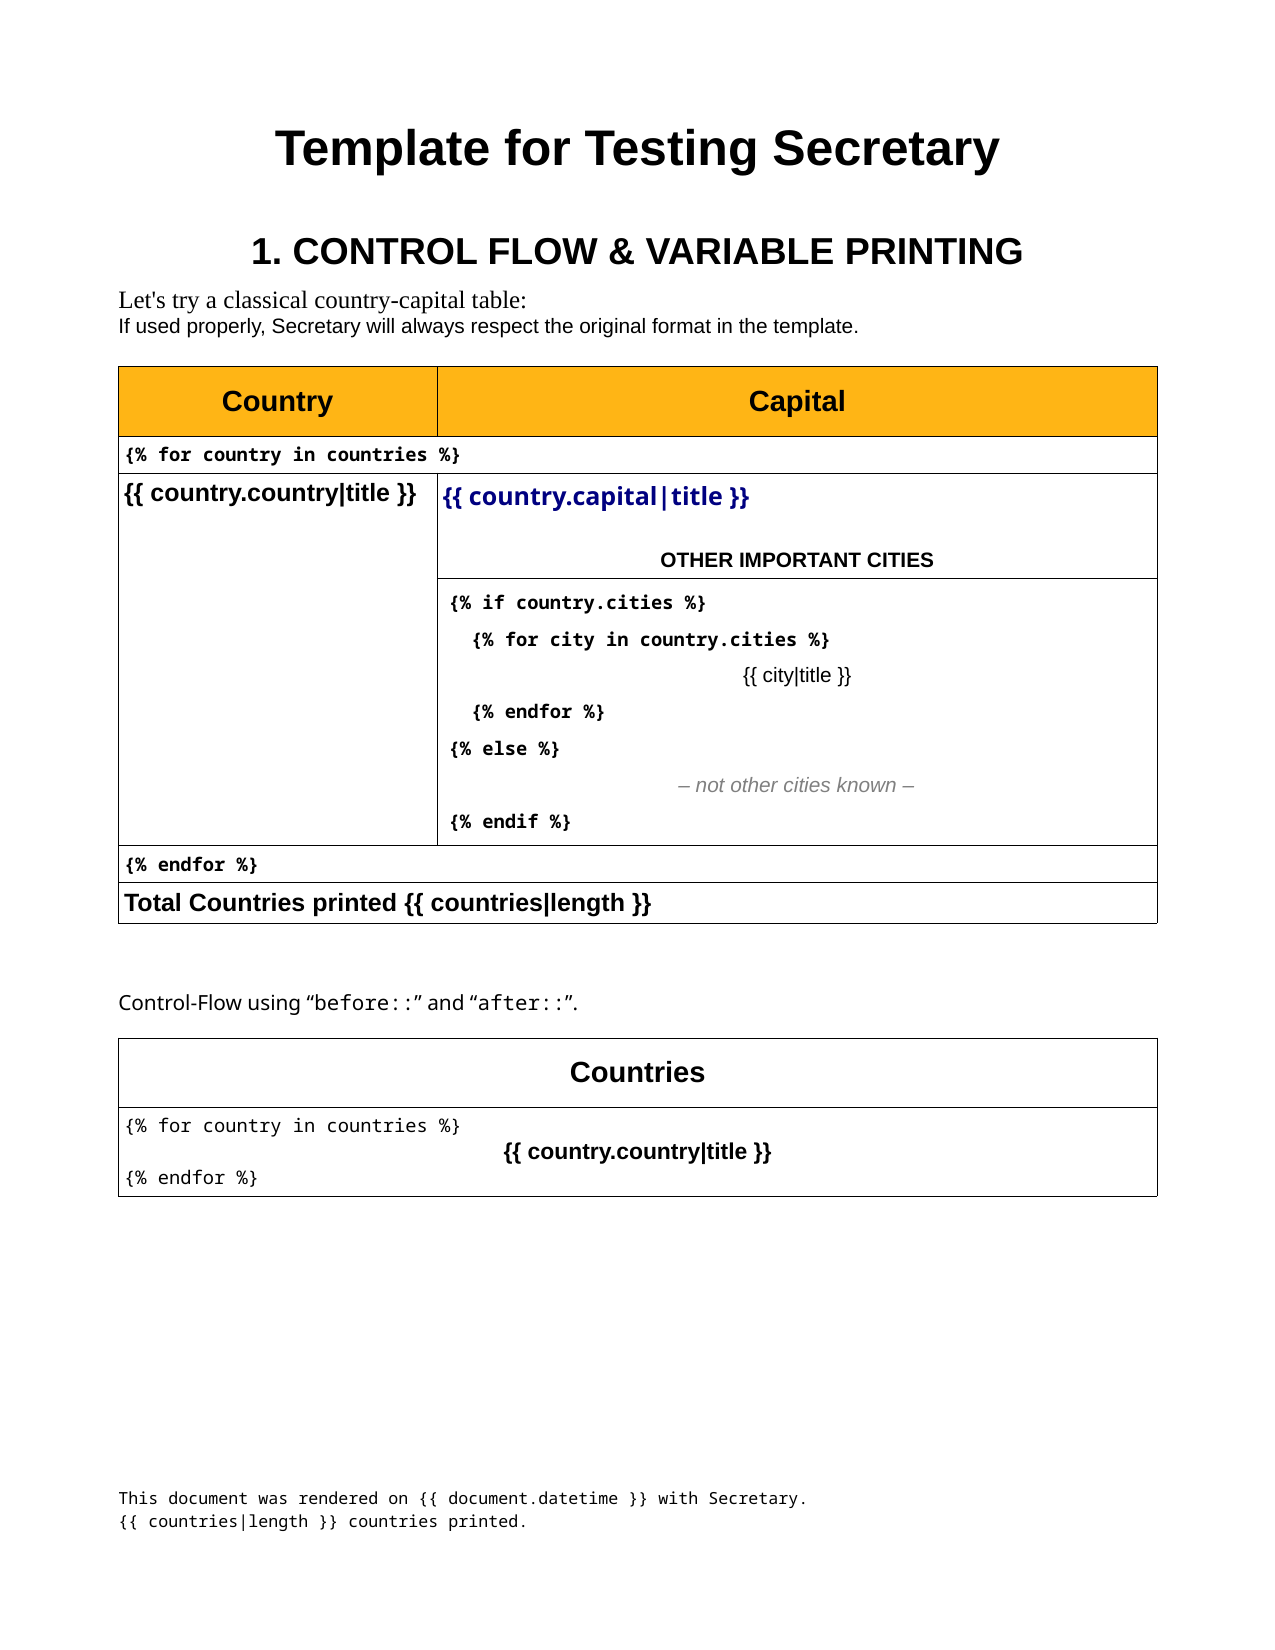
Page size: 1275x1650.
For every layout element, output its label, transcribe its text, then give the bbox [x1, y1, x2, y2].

table_cell {% for city in country.cities %} [443, 621, 1151, 657]
table_cell OTHER IMPORTANT CITIES [438, 518, 1157, 578]
subtitle Template for Testing Secretary [118, 118, 1157, 176]
table_cell {% endfor %} [443, 693, 1151, 730]
table_header Country [119, 367, 437, 436]
text Let's try a classical country-capital table: [118, 285, 1157, 314]
table_cell {% endif %} [443, 802, 1151, 839]
text Control-Flow using “before::” and “after::”. [118, 988, 1157, 1016]
table_cell {{ city|title }} [443, 658, 1151, 693]
table_header Capital [438, 367, 1157, 436]
table_cell – not other cities known – [443, 767, 1151, 802]
table_cell {% endfor %} [119, 846, 1157, 882]
table_cell {% for country in countries %} {{ country.country|title }} {% endfor %} [119, 1108, 1157, 1196]
table_cell [438, 579, 1157, 845]
table_header {% if country.cities %} [443, 584, 1151, 621]
table_header Countries [119, 1039, 1157, 1107]
table_cell {% for country in countries %} [119, 437, 1157, 473]
title 1. CONTROL FLOW & VARIABLE PRINTING [118, 229, 1157, 272]
table_cell {{ country.capital|title }} [438, 474, 1157, 518]
subtitle If used properly, Secretary will always respect the original format in the template. [118, 314, 1157, 338]
table_cell {% else %} [443, 730, 1151, 767]
table_cell Total Countries printed {{ countries|length }} [119, 883, 1157, 922]
table_cell {{ country.country|title }} [119, 474, 437, 845]
